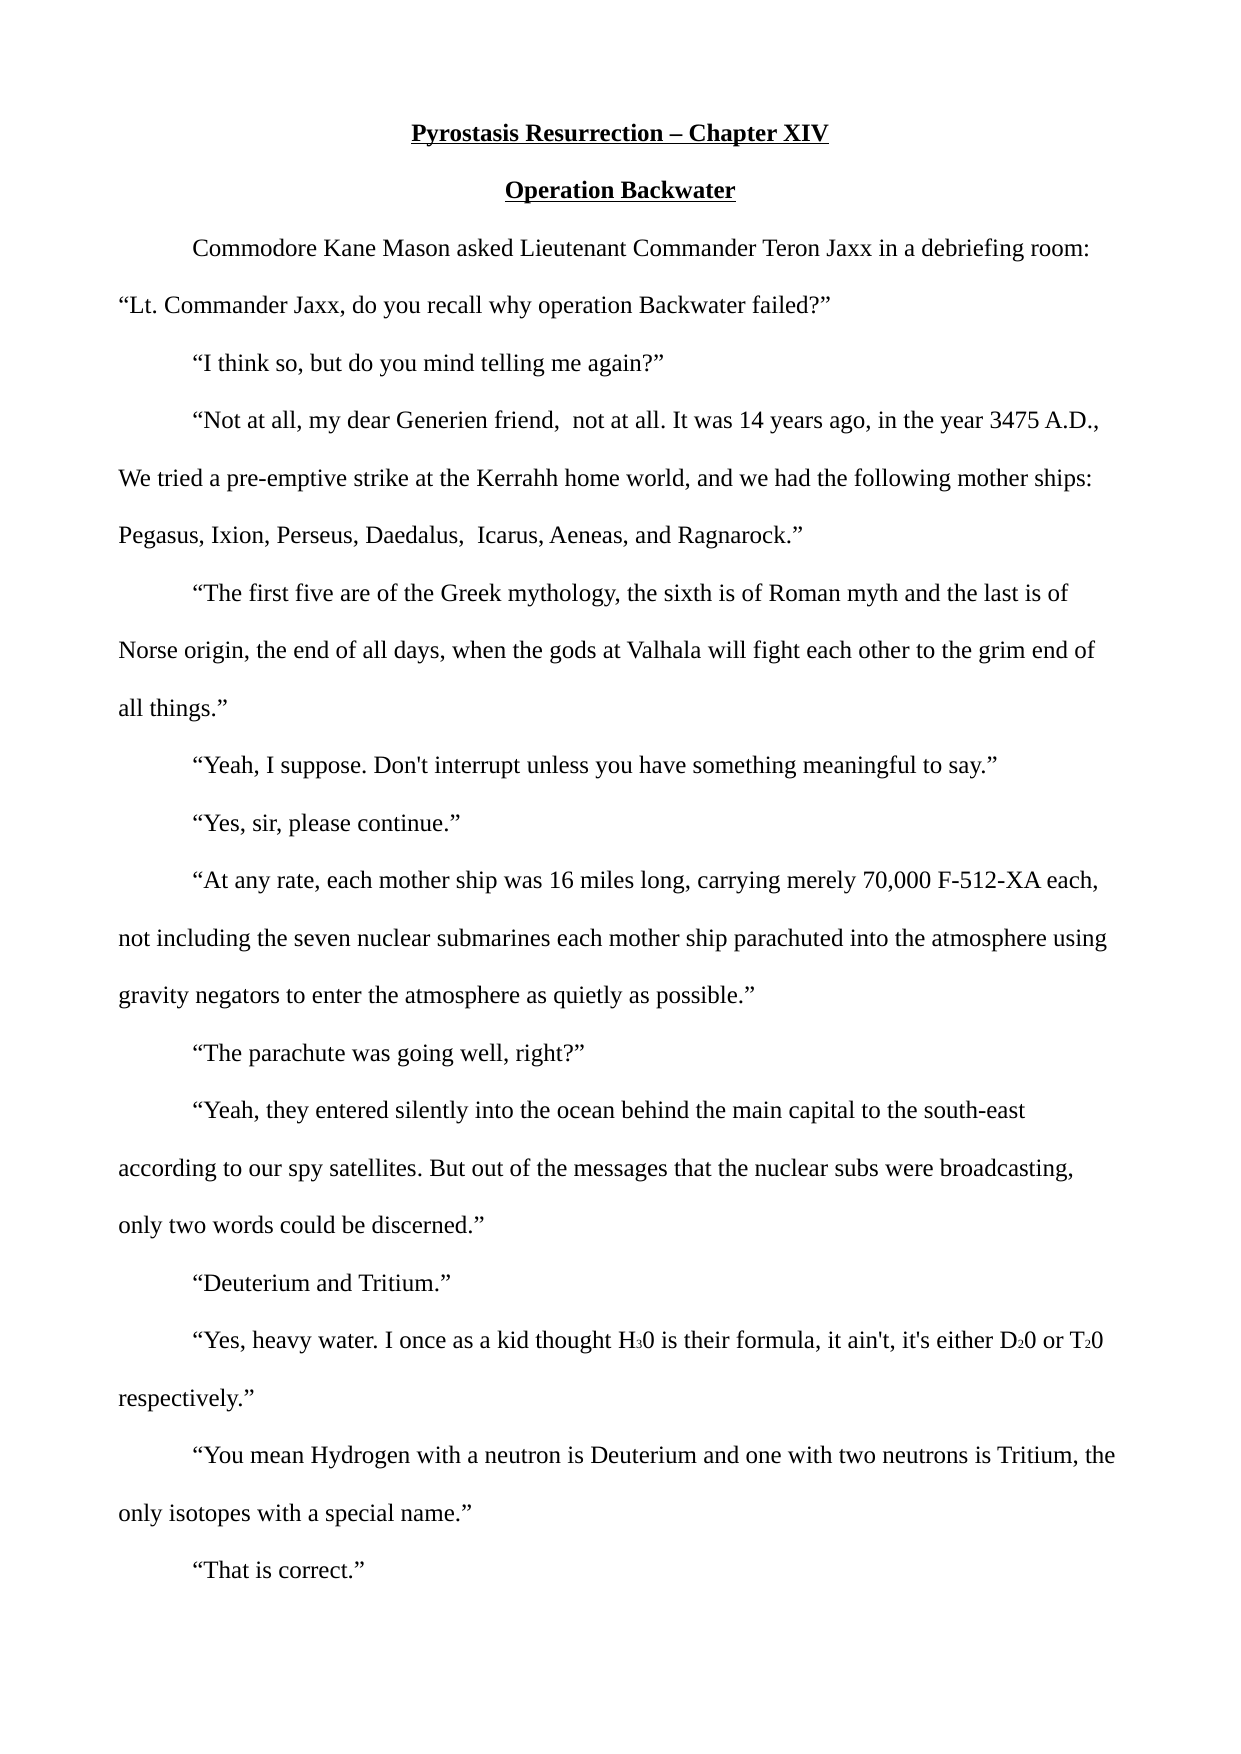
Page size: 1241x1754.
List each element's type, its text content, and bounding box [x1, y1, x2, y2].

text “Yeah, they entered silently into the ocean behind the main capital to the south-east according to our spy satellites. But out of the messages that the nuclear subs were broadcasting, only two words could be discerned.” [118, 1096, 1122, 1239]
text Pyrostasis Resurrection – Chapter XIV [118, 118, 1122, 147]
text “The first five are of the Greek mythology, the sixth is of Roman myth and the last is of Norse origin, the end of all days, when the gods at Valhala will fight each other to the grim end of all things.” [118, 578, 1122, 722]
text “At any rate, each mother ship was 16 miles long, carrying merely 70,000 F-512-XA each, not including the seven nuclear submarines each mother ship parachuted into the atmosphere using gravity negators to enter the atmosphere as quietly as possible.” [118, 866, 1122, 1009]
text “Not at all, my dear Generien friend, not at all. It was 14 years ago, in the year 3475 A.D., We tried a pre-emptive strike at the Kerrahh home world, and we had the following mother ships: Pegasus, Ixion, Perseus, Daedalus, Icarus, Aeneas, and Ragnarock.” [118, 406, 1122, 549]
text “Yes, sir, please continue.” [118, 808, 1122, 837]
text Operation Backwater [118, 176, 1122, 204]
text “Yeah, I suppose. Don't interrupt unless you have something meaningful to say.” [118, 751, 1122, 779]
text “You mean Hydrogen with a neutron is Deuterium and one with two neutrons is Tritium, the only isotopes with a special name.” [118, 1441, 1122, 1527]
text “Deuterium and Tritium.” [118, 1268, 1122, 1297]
text Commodore Kane Mason asked Lieutenant Commander Teron Jaxx in a debriefing room: “Lt. Commander Jaxx, do you recall why operation Backwater failed?” [118, 233, 1122, 319]
text “That is correct.” [118, 1556, 1122, 1584]
text “Yes, heavy water. I once as a kid thought H30 is their formula, it ain't, it's either D20 or T20 respectively.” [118, 1326, 1122, 1412]
text “The parachute was going well, right?” [118, 1038, 1122, 1067]
text “I think so, but do you mind telling me again?” [118, 348, 1122, 377]
